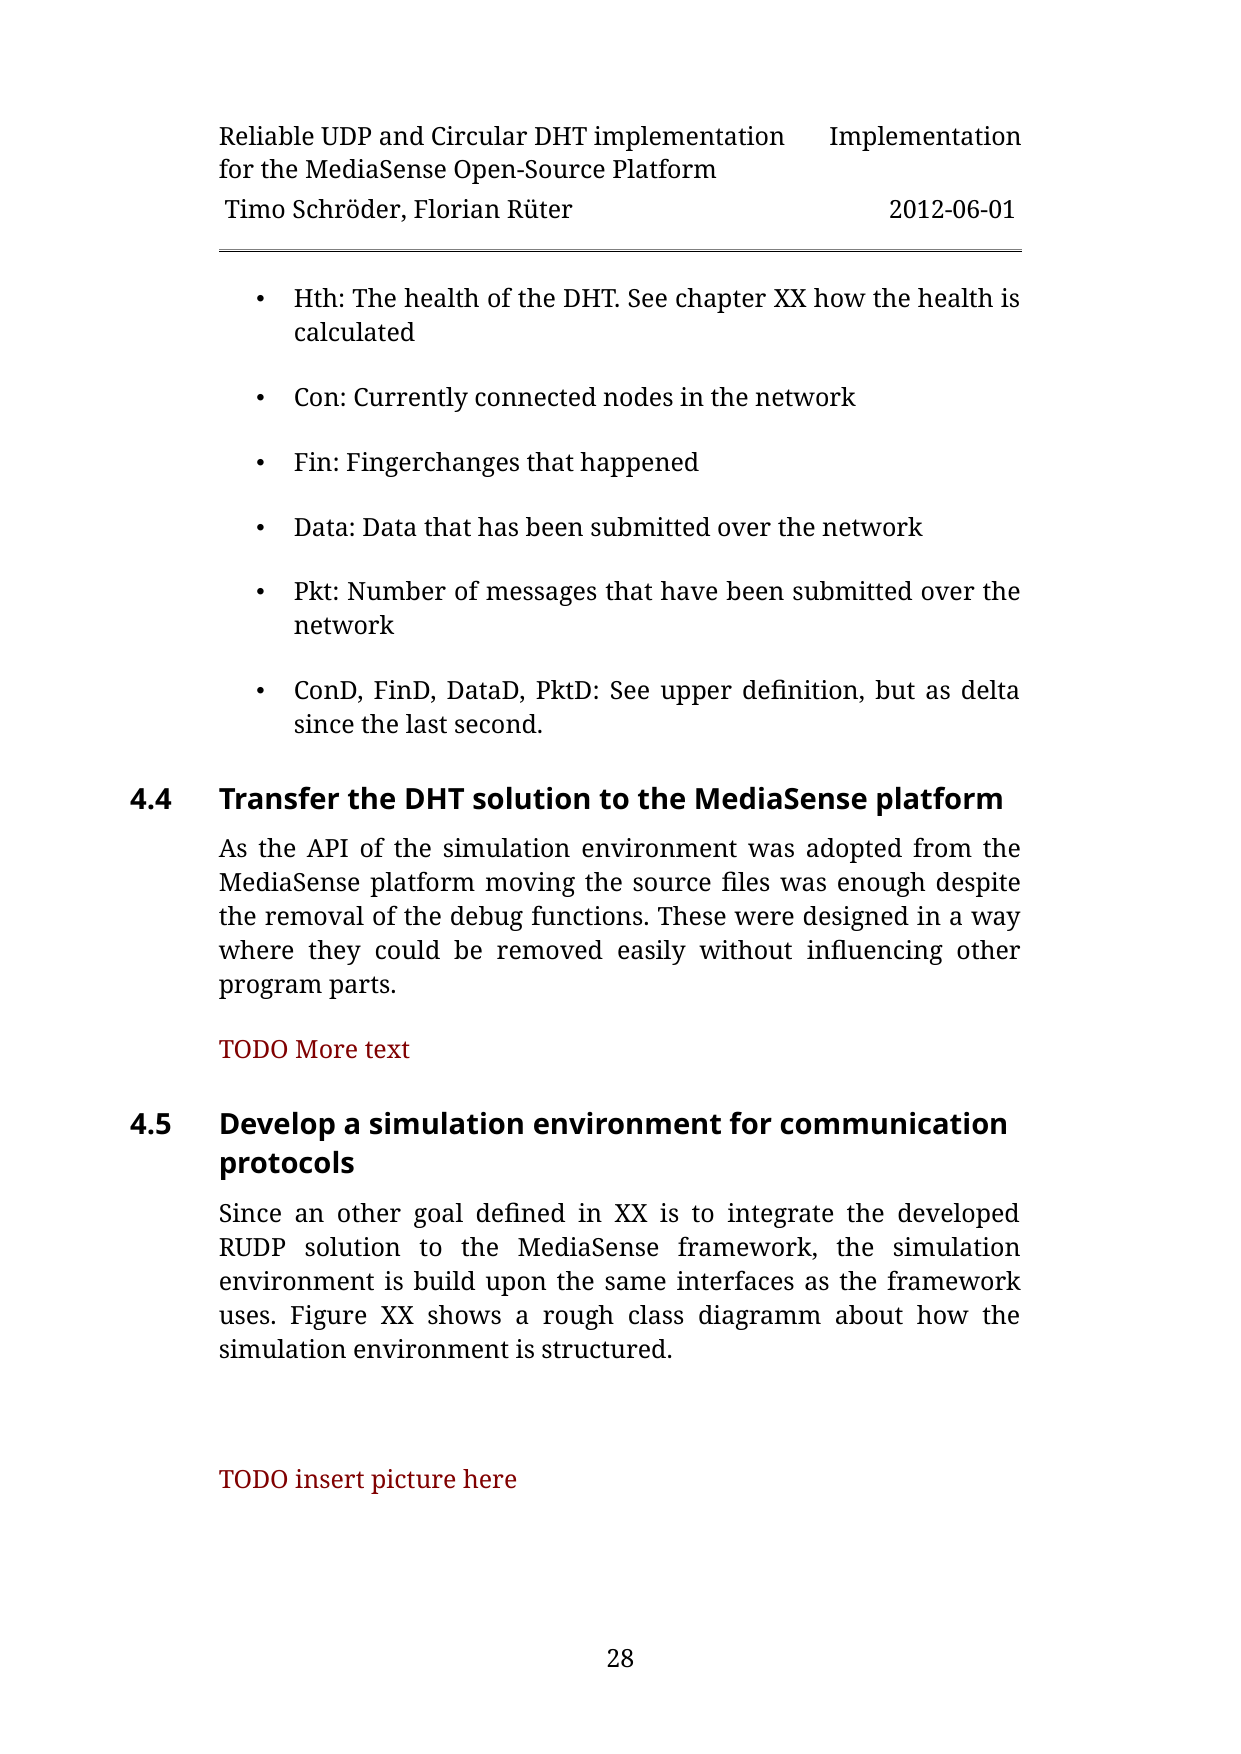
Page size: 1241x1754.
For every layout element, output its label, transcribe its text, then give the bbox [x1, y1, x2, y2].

text Since an other goal defined in XX is to integrate the developed RUDP solution to the MediaSense framework, the simulation environment is build upon the same interfaces as the framework uses. Figure XX shows a rough class diagramm about how the simulation environment is structured. [218, 1196, 1022, 1366]
subtitle Transfer the DHT solution to the MediaSense platform [130, 778, 1022, 818]
subtitle Develop a simulation environment for communication protocols [130, 1103, 1022, 1182]
list Con: Currently connected nodes in the network [256, 379, 1022, 414]
text TODO More text [218, 1032, 1022, 1066]
list Data: Data that has been submitted over the network [256, 509, 1022, 543]
list Fin: Fingerchanges that happened [256, 444, 1022, 478]
list Hth: The health of the DHT. See chapter XX how the health is calculated [256, 281, 1022, 349]
text As the API of the simulation environment was adopted from the MediaSense platform moving the source files was enough despite the removal of the debug functions. These were designed in a way where they could be removed easily without influencing other program parts. [218, 831, 1022, 1001]
text TODO insert picture here [218, 1461, 1022, 1495]
list ConD, FinD, DataD, PktD: See upper definition, but as delta since the last second. [256, 673, 1022, 741]
list Pkt: Number of messages that have been submitted over the network [256, 574, 1022, 642]
